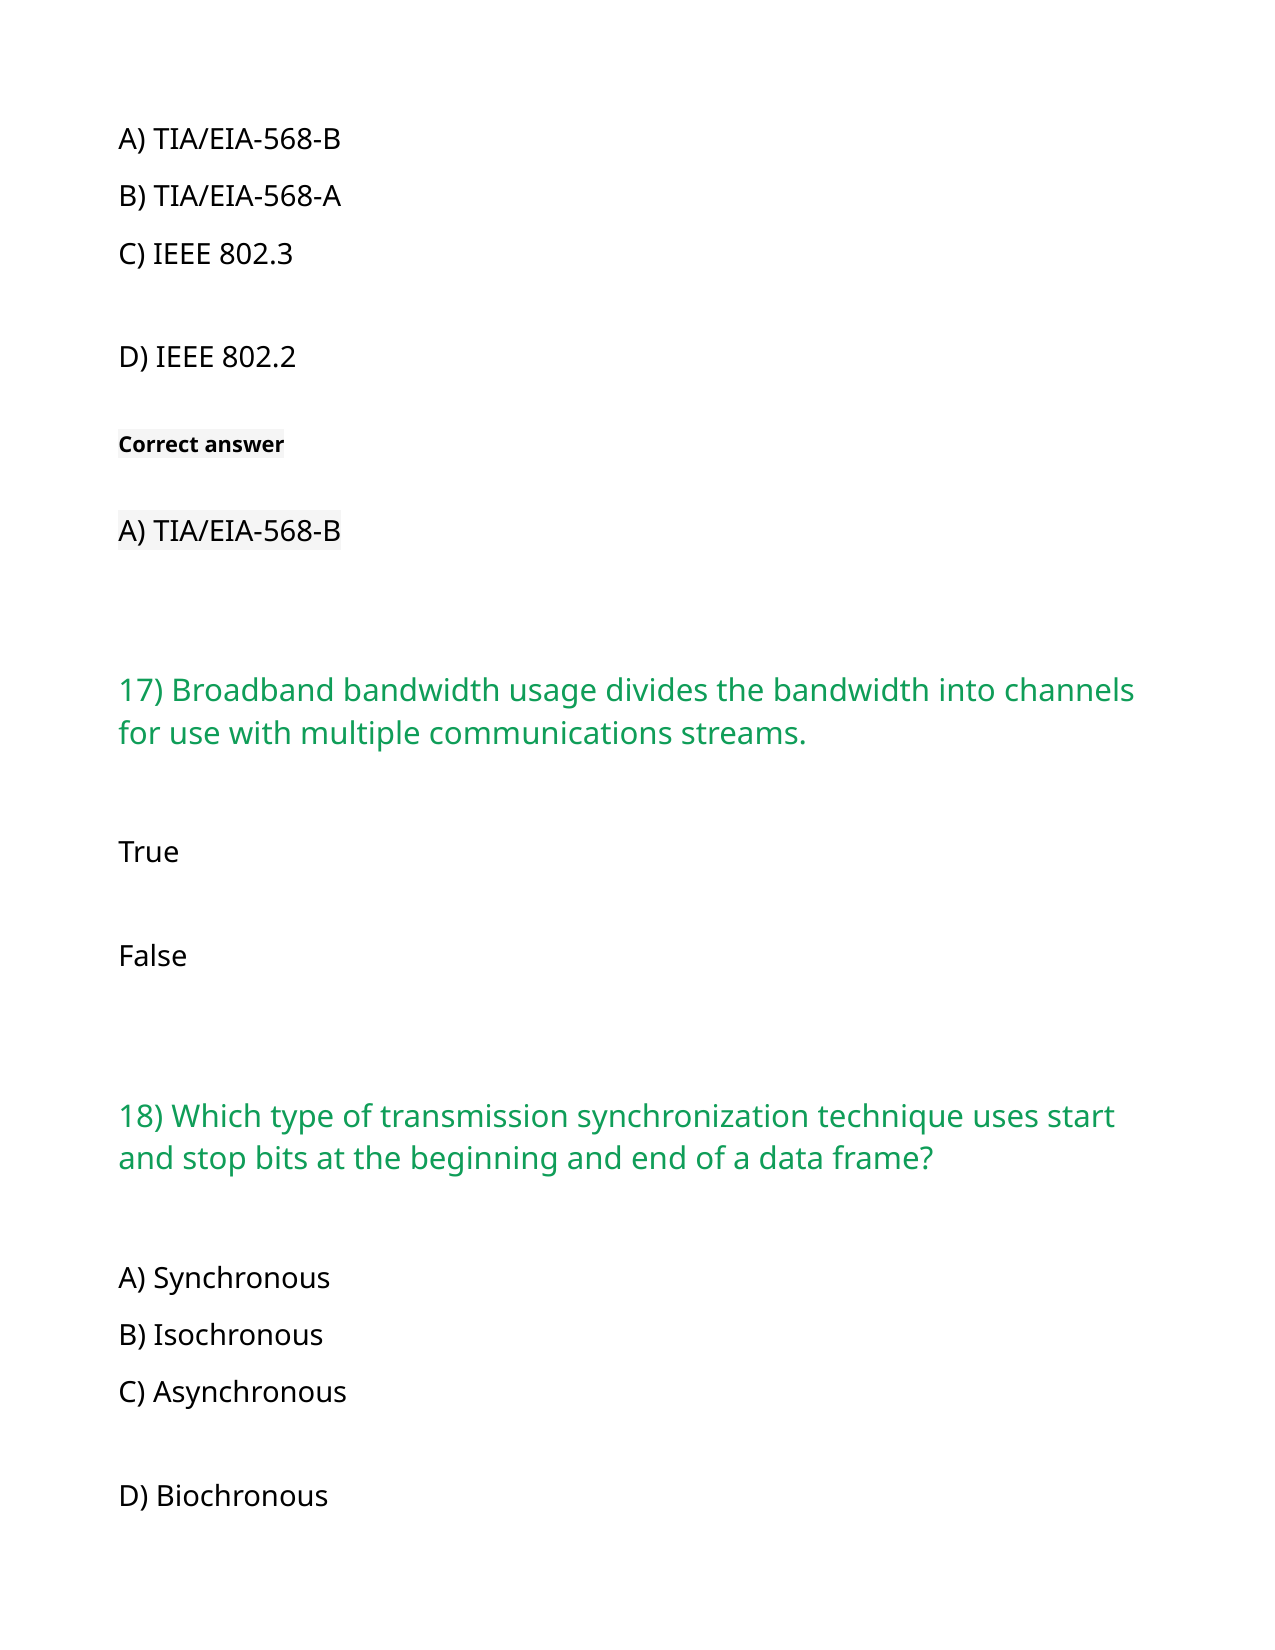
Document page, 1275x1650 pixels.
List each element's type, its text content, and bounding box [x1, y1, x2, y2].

text A) TIA/EIA-568-B [118, 118, 1157, 158]
text D) Biochronous [118, 1476, 1157, 1515]
text [0, 233, 31, 264]
text [0, 1257, 31, 1288]
text A) Synchronous [118, 1257, 1157, 1297]
text 18) Which type of transmission synchronization technique uses start and stop bits at the beginning and end of a data frame? [118, 1094, 1157, 1179]
text [0, 1314, 31, 1346]
text True [118, 832, 1157, 871]
text [0, 510, 31, 542]
text [0, 832, 31, 863]
text A) TIA/EIA-568-B [118, 510, 1157, 550]
text [0, 337, 31, 368]
text Correct answer [118, 428, 1157, 458]
text C) Asynchronous [118, 1372, 1157, 1411]
text [0, 1476, 31, 1507]
text [0, 176, 31, 207]
text B) TIA/EIA-568-A [118, 176, 1157, 215]
text [0, 1372, 31, 1403]
text 17) Broadband bandwidth usage divides the bandwidth into channels for use with multiple communications streams. [118, 668, 1157, 754]
text C) IEEE 802.3 [118, 233, 1157, 273]
text D) IEEE 802.2 [118, 337, 1157, 376]
text [0, 936, 31, 967]
text [0, 118, 31, 149]
text False [118, 936, 1157, 975]
text B) Isochronous [118, 1314, 1157, 1354]
